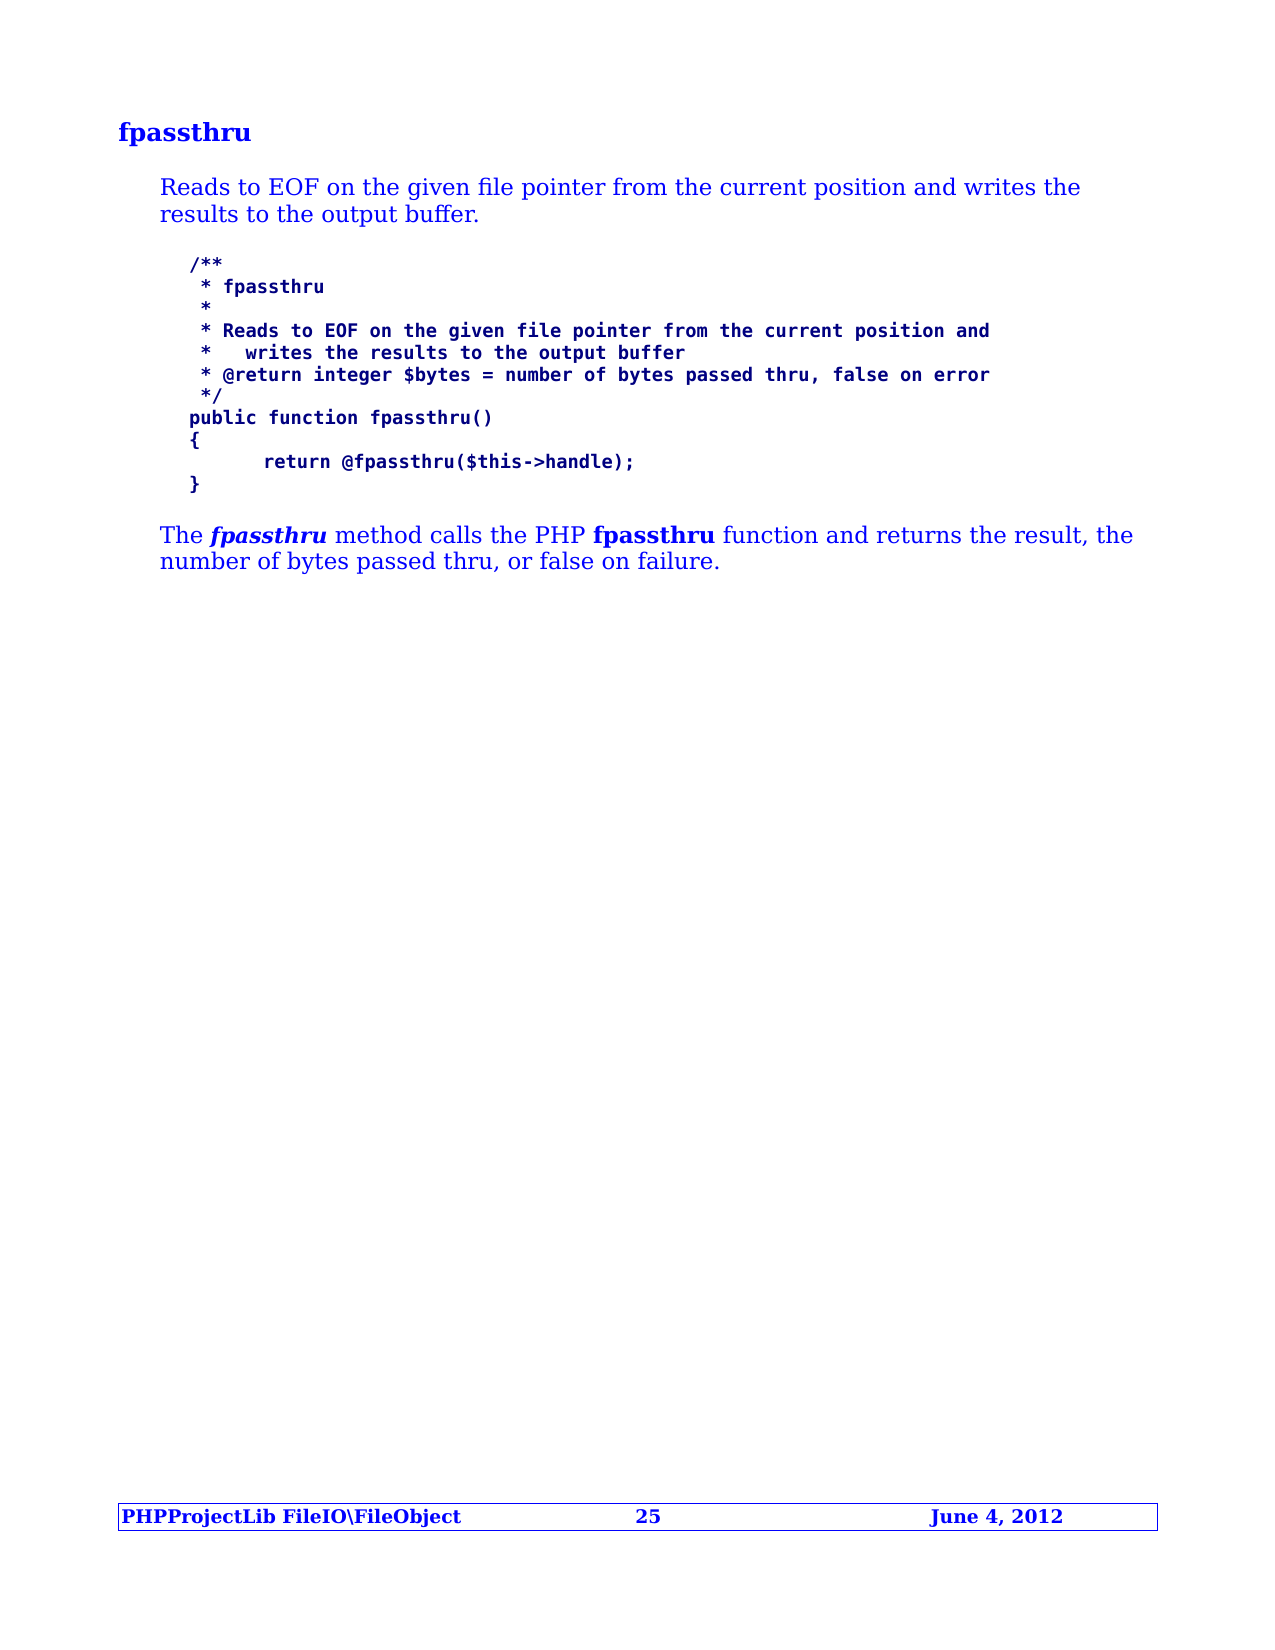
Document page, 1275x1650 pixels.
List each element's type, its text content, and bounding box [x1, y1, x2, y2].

list * fpassthru [189, 276, 1157, 298]
list /** [189, 254, 1157, 276]
text The fpassthru method calls the PHP fpassthru function and returns the result, the number of bytes passed thru, or false on failure. [159, 521, 1157, 575]
list } [189, 473, 1157, 495]
list return @fpassthru($this->handle); [189, 451, 1157, 473]
list * writes the results to the output buffer [189, 342, 1157, 363]
list * @return integer $bytes = number of bytes passed thru, false on error [189, 363, 1157, 385]
list { [189, 429, 1157, 451]
text Reads to EOF on the given file pointer from the current position and writes the results to the output buffer. [159, 174, 1157, 227]
list * [189, 298, 1157, 320]
title fpassthru [118, 118, 1157, 147]
list public function fpassthru() [189, 407, 1157, 429]
list */ [189, 385, 1157, 407]
list * Reads to EOF on the given file pointer from the current position and [189, 320, 1157, 342]
